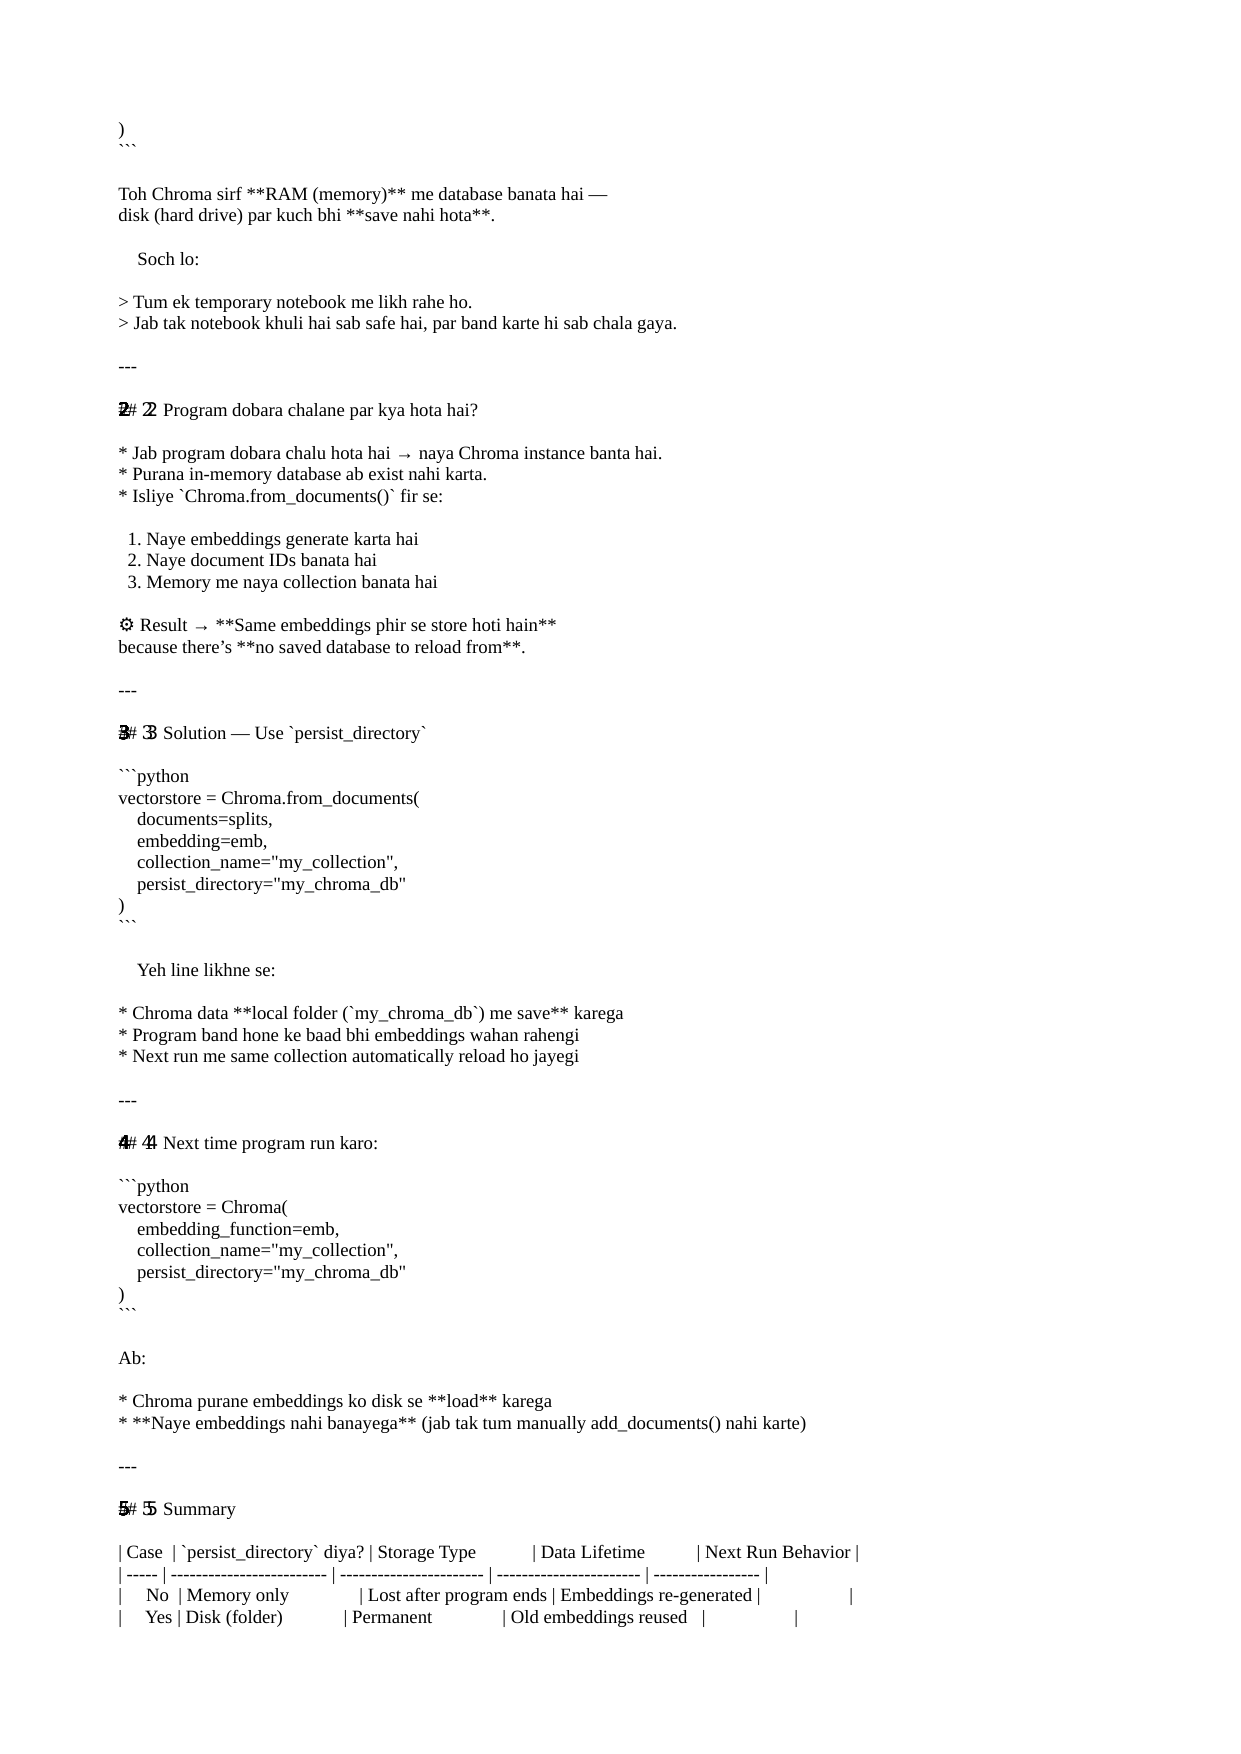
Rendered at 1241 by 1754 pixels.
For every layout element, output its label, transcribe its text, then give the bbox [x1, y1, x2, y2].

text ) [118, 1282, 1122, 1304]
text ✅ Yeh line likhne se: [118, 959, 1122, 981]
text ``` [118, 916, 1122, 937]
text --- [118, 1455, 1122, 1477]
text because there’s **no saved database to reload from**. [118, 636, 1122, 657]
text * Purana in-memory database ab exist nahi karta. [118, 463, 1122, 485]
text ) [118, 118, 1122, 140]
text ## 🔹 5️⃣ Summary [118, 1498, 1122, 1520]
text Toh Chroma sirf **RAM (memory)** me database banata hai — [118, 183, 1122, 204]
text ## 🔹 2️⃣ Program dobara chalane par kya hota hai? [118, 398, 1122, 420]
text ```python [118, 765, 1122, 787]
text embedding=emb, [118, 830, 1122, 851]
text collection_name="my_collection", [118, 851, 1122, 873]
text persist_directory="my_chroma_db" [118, 1261, 1122, 1282]
text > Tum ek temporary notebook me likh rahe ho. [118, 291, 1122, 312]
text 2. Naye document IDs banata hai [118, 549, 1122, 571]
text > Jab tak notebook khuli hai sab safe hai, par band karte hi sab chala gaya. [118, 312, 1122, 334]
text ## 🔹 3️⃣ Solution — Use `persist_directory` [118, 722, 1122, 743]
text * Jab program dobara chalu hota hai → naya Chroma instance banta hai. [118, 442, 1122, 463]
text | ❌ No | Memory only | Lost after program ends | Embeddings re-generated | | [118, 1584, 1122, 1606]
text * Isliye `Chroma.from_documents()` fir se: [118, 485, 1122, 506]
text | Case | `persist_directory` diya? | Storage Type | Data Lifetime | Next Run Behavior | [118, 1541, 1122, 1563]
text --- [118, 1088, 1122, 1110]
text --- [118, 679, 1122, 700]
text 💡 Soch lo: [118, 247, 1122, 269]
text ) [118, 894, 1122, 916]
text | ----- | ------------------------- | ----------------------- | ----------------------- | ----------------- | [118, 1563, 1122, 1584]
text | ✅ Yes | Disk (folder) | Permanent | Old embeddings reused | | [118, 1606, 1122, 1627]
text * Chroma purane embeddings ko disk se **load** karega [118, 1390, 1122, 1412]
text vectorstore = Chroma.from_documents( [118, 787, 1122, 808]
text * Program band hone ke baad bhi embeddings wahan rahengi [118, 1024, 1122, 1045]
text 1. Naye embeddings generate karta hai [118, 528, 1122, 549]
text ``` [118, 140, 1122, 161]
text * Chroma data **local folder (`my_chroma_db`) me save** karega [118, 1002, 1122, 1024]
text disk (hard drive) par kuch bhi **save nahi hota**. [118, 204, 1122, 226]
text --- [118, 355, 1122, 377]
text * **Naye embeddings nahi banayega** (jab tak tum manually add_documents() nahi karte) [118, 1412, 1122, 1433]
text collection_name="my_collection", [118, 1239, 1122, 1261]
text 3. Memory me naya collection banata hai [118, 571, 1122, 592]
text documents=splits, [118, 808, 1122, 830]
text vectorstore = Chroma( [118, 1196, 1122, 1218]
text * Next run me same collection automatically reload ho jayegi [118, 1045, 1122, 1067]
text ⚙️ Result → **Same embeddings phir se store hoti hain** [118, 614, 1122, 636]
text persist_directory="my_chroma_db" [118, 873, 1122, 894]
text ``` [118, 1304, 1122, 1326]
text embedding_function=emb, [118, 1218, 1122, 1239]
text ## 🔹 4️⃣ Next time program run karo: [118, 1132, 1122, 1153]
text ```python [118, 1175, 1122, 1196]
text Ab: [118, 1347, 1122, 1369]
